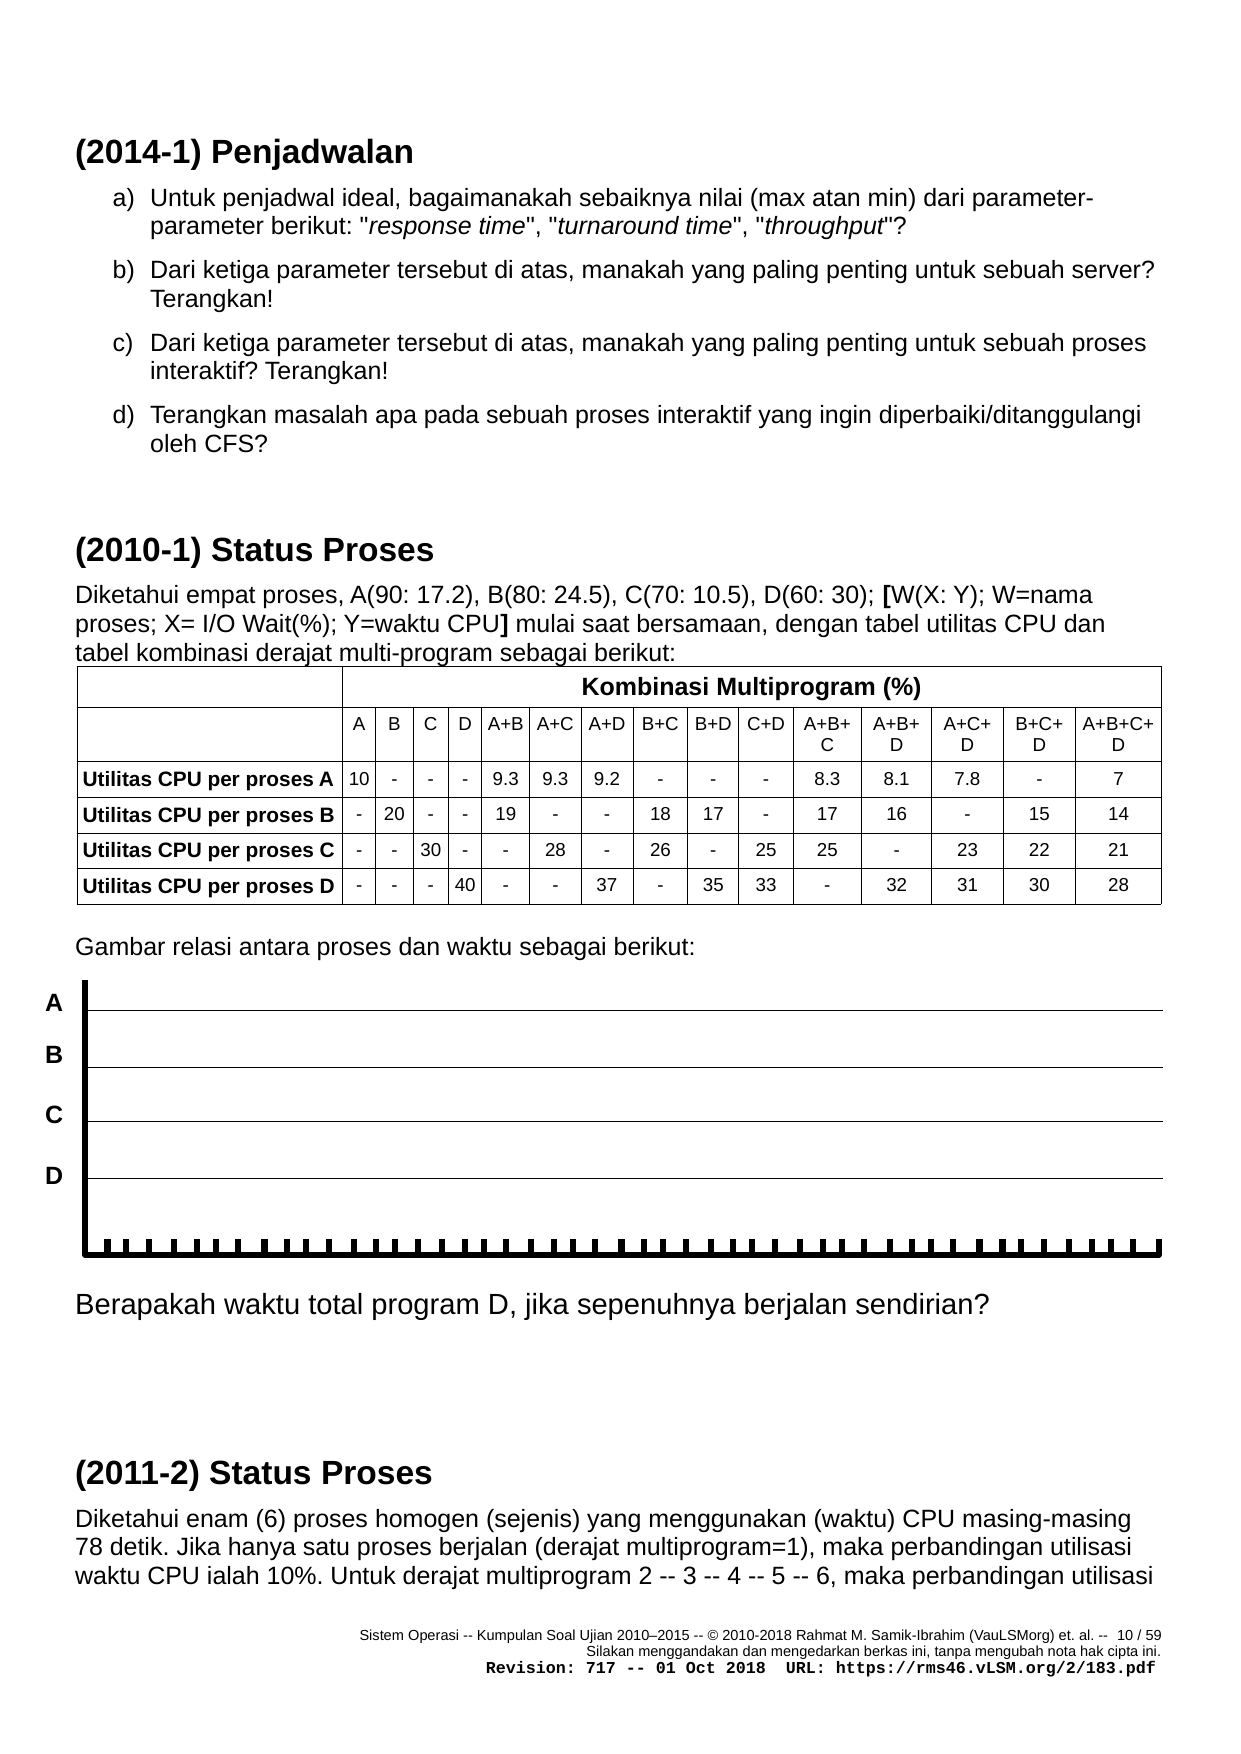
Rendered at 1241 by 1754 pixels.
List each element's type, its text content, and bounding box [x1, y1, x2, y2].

table_cell C+D [739, 708, 793, 761]
table_cell - [449, 762, 481, 797]
table_cell 17 [688, 798, 738, 832]
text Diketahui enam (6) proses homogen (sejenis) yang menggunakan (waktu) CPU masing-masing 78 detik. Jika hanya satu proses berjalan (derajat multiprogram=1), maka perbandingan utilisasi waktu CPU ialah 10%. Untuk derajat multiprogram 2 -- 3 -- 4 -- 5 -- 6, maka perbandingan utilisasi [75, 1503, 1166, 1590]
table_cell 9.2 [582, 762, 633, 797]
table_cell 22 [1004, 834, 1075, 868]
table_cell Utilitas CPU per proses B [78, 798, 342, 832]
subtitle (2011-2) Status Proses [75, 1453, 1166, 1492]
table_cell 7.8 [932, 762, 1003, 797]
table_cell [78, 708, 342, 761]
text Berapakah waktu total program D, jika sepenuhnya berjalan sendirian? [75, 1287, 1166, 1320]
table_cell - [449, 834, 481, 868]
table_cell - [530, 869, 581, 903]
table_cell - [414, 798, 448, 832]
table_cell 30 [414, 834, 448, 868]
table_cell - [1004, 762, 1075, 797]
table_cell 18 [634, 798, 687, 832]
table_cell - [862, 834, 931, 868]
table_cell 28 [1076, 869, 1161, 903]
table_cell - [482, 869, 529, 903]
table_cell - [634, 869, 687, 903]
table_cell Utilitas CPU per proses A [78, 762, 342, 797]
table_cell 16 [862, 798, 931, 832]
table_cell 25 [794, 834, 861, 868]
table_header Kombinasi Multiprogram (%) [343, 667, 1161, 707]
table_cell 20 [376, 798, 413, 832]
table_cell B+C+D [1004, 708, 1075, 761]
table_cell - [343, 834, 375, 868]
table_cell 7 [1076, 762, 1161, 797]
table_cell 8.3 [794, 762, 861, 797]
list Untuk penjadwal ideal, bagaimanakah sebaiknya nilai (max atan min) dari parameter-parameter berikut: "response time", "turnaround time", "throughput"? [112, 183, 1166, 240]
table_cell B+C [634, 708, 687, 761]
table_cell 8.1 [862, 762, 931, 797]
table_cell 31 [932, 869, 1003, 903]
table_cell 28 [530, 834, 581, 868]
table_cell A+B+C [794, 708, 861, 761]
table_cell 19 [482, 798, 529, 832]
list Dari ketiga parameter tersebut di atas, manakah yang paling penting untuk sebuah proses interaktif? Terangkan! [112, 328, 1166, 385]
table_header [78, 667, 342, 707]
table_cell - [688, 834, 738, 868]
table_cell - [376, 834, 413, 868]
table_cell 40 [449, 869, 481, 903]
table_cell - [376, 762, 413, 797]
table_cell A+B+C+D [1076, 708, 1161, 761]
table_cell 15 [1004, 798, 1075, 832]
table_cell 14 [1076, 798, 1161, 832]
table_cell A+B+D [862, 708, 931, 761]
table_cell - [739, 762, 793, 797]
table_cell 33 [739, 869, 793, 903]
table_cell - [414, 869, 448, 903]
table_cell 32 [862, 869, 931, 903]
table_cell 35 [688, 869, 738, 903]
table_cell - [343, 798, 375, 832]
table_cell 17 [794, 798, 861, 832]
table_cell - [376, 869, 413, 903]
table_cell 25 [739, 834, 793, 868]
table_cell A+B [482, 708, 529, 761]
table_cell B [376, 708, 413, 761]
table_cell - [634, 762, 687, 797]
list Gambar relasi antara proses dan waktu sebagai berikut: [75, 932, 1166, 961]
table_cell A [343, 708, 375, 761]
table_cell 9.3 [482, 762, 529, 797]
list Terangkan masalah apa pada sebuah proses interaktif yang ingin diperbaiki/ditanggulangi oleh CFS? [112, 400, 1166, 458]
table_cell 23 [932, 834, 1003, 868]
table_cell - [449, 798, 481, 832]
table_cell 10 [343, 762, 375, 797]
table_cell - [582, 798, 633, 832]
table_cell 21 [1076, 834, 1161, 868]
table_cell - [414, 762, 448, 797]
subtitle (2010-1) Status Proses [75, 529, 1166, 568]
table_cell Utilitas CPU per proses D [78, 869, 342, 903]
subtitle (2014-1) Penjadwalan [75, 132, 1166, 171]
table_cell D [449, 708, 481, 761]
table_cell A+D [582, 708, 633, 761]
table_cell - [482, 834, 529, 868]
table_cell C [414, 708, 448, 761]
table_cell 37 [582, 869, 633, 903]
table_cell - [530, 798, 581, 832]
table_cell - [343, 869, 375, 903]
table_cell 26 [634, 834, 687, 868]
table_cell Utilitas CPU per proses C [78, 834, 342, 868]
table_cell A+C [530, 708, 581, 761]
table_cell - [794, 869, 861, 903]
table_cell - [739, 798, 793, 832]
table_cell A+C+D [932, 708, 1003, 761]
text Diketahui empat proses, A(90: 17.2), B(80: 24.5), C(70: 10.5), D(60: 30); [W(X: Y); W=nama proses; X= I/O Wait(%); Y=waktu CPU] mulai saat bersamaan, dengan tabel utilitas CPU dan tabel kombinasi derajat multi-program sebagai berikut: [75, 580, 1166, 666]
table_cell - [932, 798, 1003, 832]
table_cell 30 [1004, 869, 1075, 903]
table_cell - [688, 762, 738, 797]
table_cell 9.3 [530, 762, 581, 797]
list Dari ketiga parameter tersebut di atas, manakah yang paling penting untuk sebuah server? Terangkan! [112, 255, 1166, 313]
table_cell B+D [688, 708, 738, 761]
table_cell - [582, 834, 633, 868]
